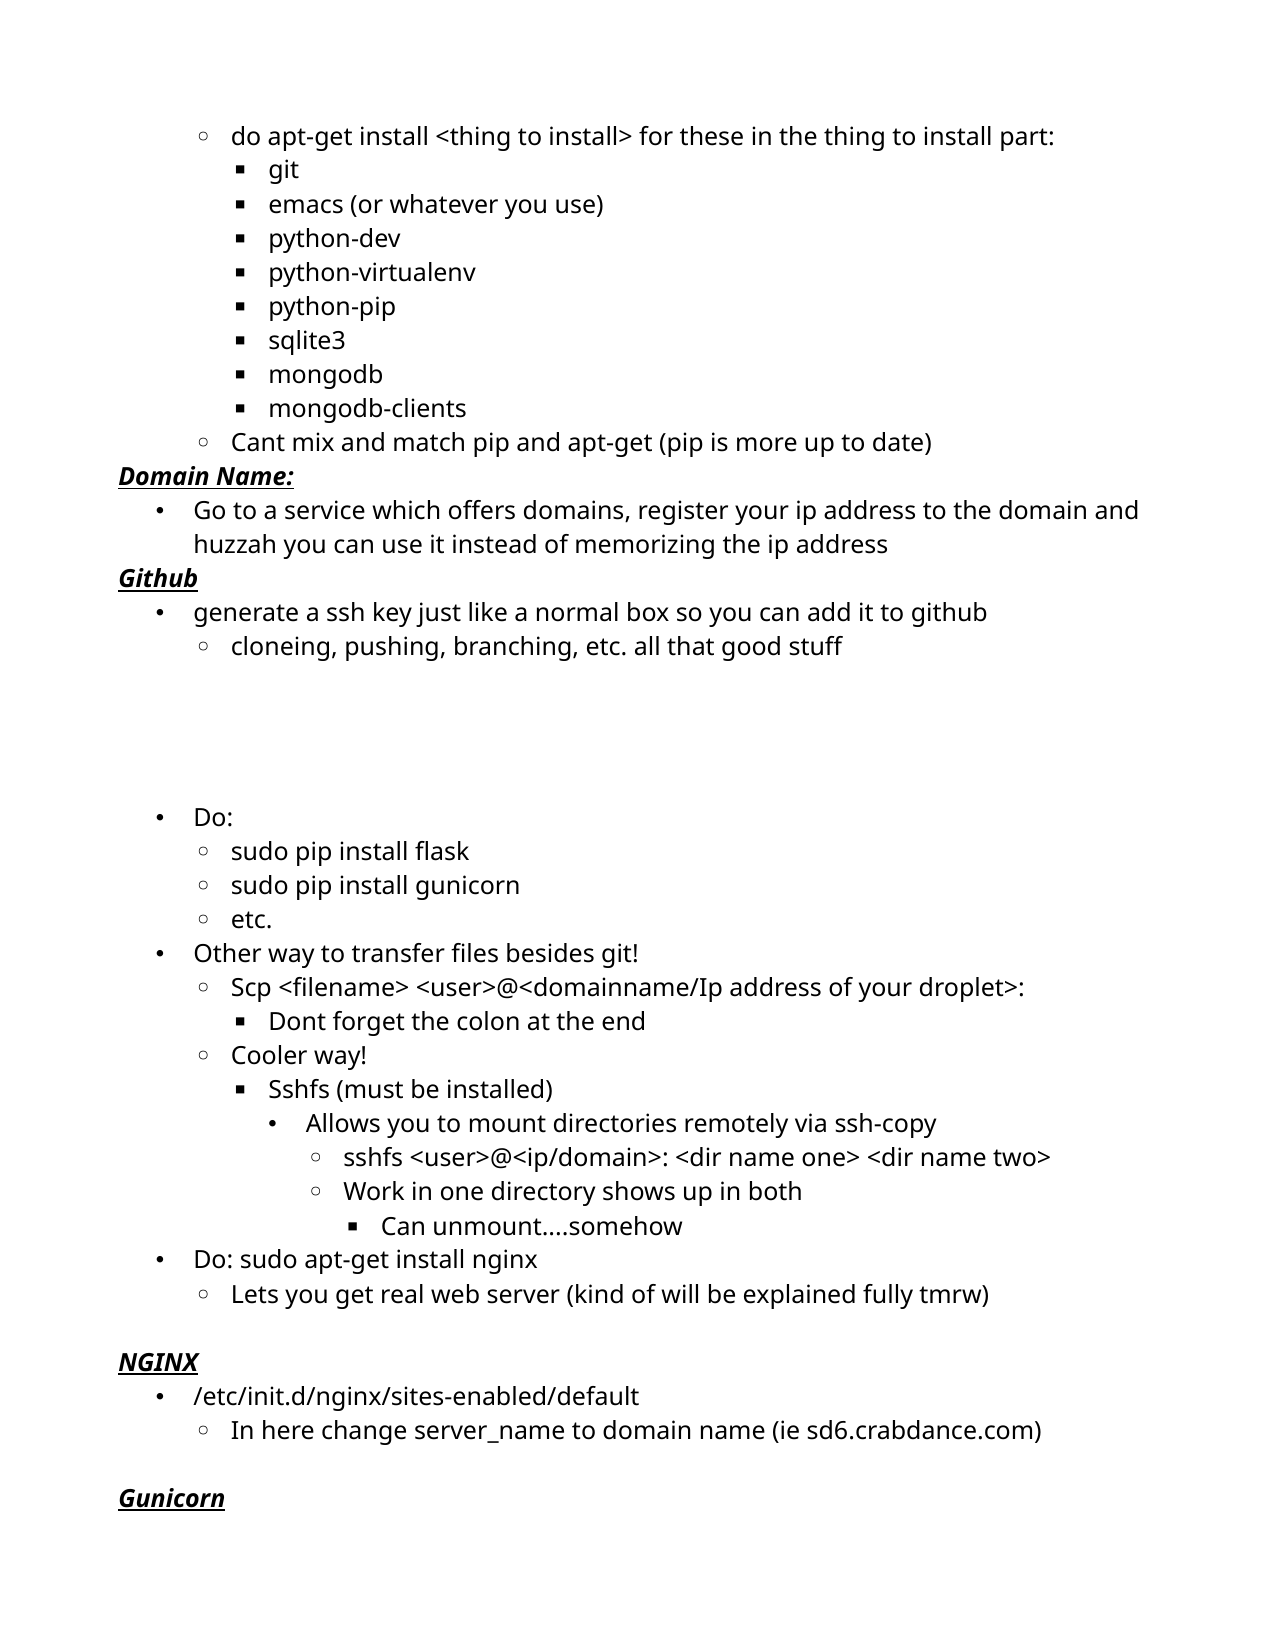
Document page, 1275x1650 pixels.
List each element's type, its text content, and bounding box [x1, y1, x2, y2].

list Cooler way! [193, 1038, 1157, 1072]
list sudo pip install flask [193, 833, 1157, 867]
list Do: [156, 799, 1157, 833]
list python-virtualenv [231, 254, 1157, 288]
list sudo pip install gunicorn [193, 867, 1157, 902]
list /etc/init.d/nginx/sites-enabled/default [156, 1378, 1157, 1412]
list Go to a service which offers domains, register your ip address to the domain and huzzah you can use it instead of memorizing the ip address [156, 493, 1157, 561]
text Github [118, 561, 1157, 595]
list Allows you to mount directories remotely via ssh-copy [268, 1106, 1157, 1140]
list sqlite3 [231, 322, 1157, 357]
list generate a ssh key just like a normal box so you can add it to github [156, 595, 1157, 629]
list Cant mix and match pip and apt-get (pip is more up to date) [193, 425, 1157, 459]
list Do: sudo apt-get install nginx [156, 1242, 1157, 1276]
list Lets you get real web server (kind of will be explained fully tmrw) [193, 1276, 1157, 1310]
text NGINX [118, 1344, 1157, 1378]
list mongodb [231, 357, 1157, 391]
list Work in one directory shows up in both [306, 1174, 1157, 1208]
list python-dev [231, 220, 1157, 254]
list cloneing, pushing, branching, etc. all that good stuff [193, 629, 1157, 663]
list mongodb-clients [231, 391, 1157, 425]
list Scp <filename> <user>@<domainname/Ip address of your droplet>: [193, 970, 1157, 1004]
text Gunicorn [118, 1481, 1157, 1515]
list do apt-get install <thing to install> for these in the thing to install part: [193, 118, 1157, 152]
list Dont forget the colon at the end [231, 1004, 1157, 1038]
text Domain Name: [118, 459, 1157, 493]
list emacs (or whatever you use) [231, 186, 1157, 220]
list In here change server_name to domain name (ie sd6.crabdance.com) [193, 1412, 1157, 1447]
list Can unmount....somehow [343, 1208, 1157, 1242]
list etc. [193, 902, 1157, 936]
list sshfs <user>@<ip/domain>: <dir name one> <dir name two> [306, 1140, 1157, 1174]
list git [231, 152, 1157, 186]
list Other way to transfer files besides git! [156, 936, 1157, 970]
list python-pip [231, 288, 1157, 322]
list Sshfs (must be installed) [231, 1072, 1157, 1106]
